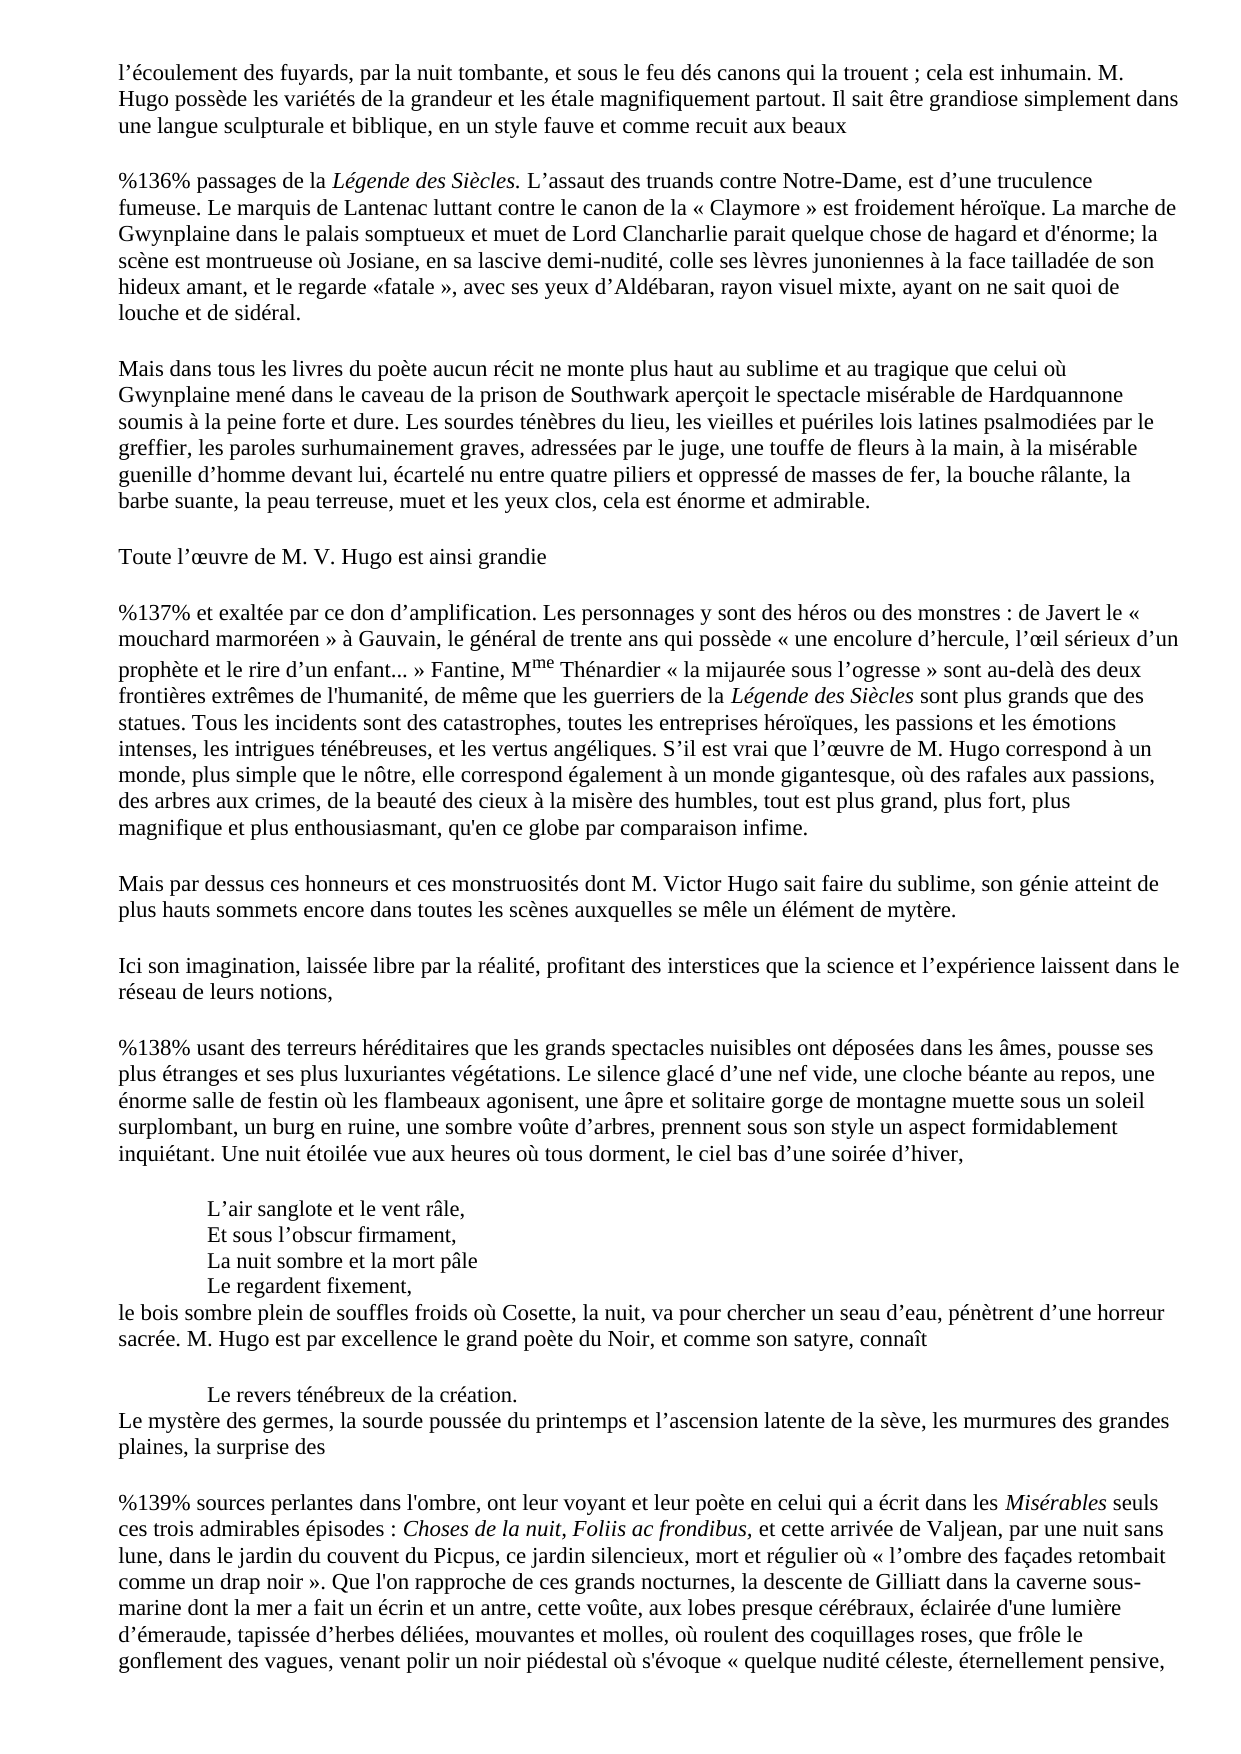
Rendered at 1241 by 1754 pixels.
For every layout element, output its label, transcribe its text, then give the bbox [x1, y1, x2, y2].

text Et sous l’obscur firmament, [207, 1221, 1181, 1247]
text %136% passages de la Légende des Siècles. L’assaut des truands contre Notre-Dame, est d’une truculence fumeuse. Le marquis de Lantenac luttant contre le canon de la « Claymore » est froidement héroïque. La marche de Gwynplaine dans le palais somptueux et muet de Lord Clancharlie parait quelque chose de hagard et d'énorme; la scène est montrueuse où Josiane, en sa lascive demi-nudité, colle ses lèvres junoniennes à la face tailladée de son hideux amant, et le regarde «fatale », avec ses yeux d’Aldébaran, rayon visuel mixte, ayant on ne sait quoi de louche et de sidéral. [118, 168, 1181, 326]
text Le mystère des germes, la sourde poussée du printemps et l’ascension latente de la sève, les murmures des grandes plaines, la surprise des [118, 1407, 1181, 1459]
text Le regardent fixement, [207, 1273, 1181, 1299]
text Mais dans tous les livres du poète aucun récit ne monte plus haut au sublime et au tragique que celui où Gwynplaine mené dans le caveau de la prison de Southwark aperçoit le spectacle misérable de Hardquannone soumis à la peine forte et dure. Les sourdes ténèbres du lieu, les vieilles et puériles lois latines psalmodiées par le greffier, les paroles surhumainement graves, adressées par le juge, une touffe de fleurs à la main, à la misérable guenille d’homme devant lui, écartelé nu entre quatre piliers et oppressé de masses de fer, la bouche râlante, la barbe suante, la peau terreuse, muet et les yeux clos, cela est énorme et admirable. [118, 355, 1181, 513]
text Mais par dessus ces honneurs et ces monstruosités dont M. Victor Hugo sait faire du sublime, son génie atteint de plus hauts sommets encore dans toutes les scènes auxquelles se mêle un élément de mytère. [118, 870, 1181, 922]
text L’air sanglote et le vent râle, [207, 1195, 1181, 1221]
text %139% sources perlantes dans l'ombre, ont leur voyant et leur poète en celui qui a écrit dans les Misérables seuls ces trois admirables épisodes : Choses de la nuit, Foliis ac frondibus, et cette arrivée de Valjean, par une nuit sans lune, dans le jardin du couvent du Picpus, ce jardin silencieux, mort et régulier où « l’ombre des façades retombait comme un drap noir ». Que l'on rapproche de ces grands nocturnes, la descente de Gilliatt dans la caverne sous-marine dont la mer a fait un écrin et un antre, cette voûte, aux lobes presque cérébraux, éclairée d'une lumière d’émeraude, tapissée d’herbes déliées, mouvantes et molles, où roulent des coquillages roses, que frôle le gonflement des vagues, venant polir un noir piédestal où s'évoque « quelque nudité céleste, éternellement pensive, [118, 1489, 1181, 1673]
text Le revers ténébreux de la création. [207, 1381, 1181, 1407]
text l’écoulement des fuyards, par la nuit tombante, et sous le feu dés canons qui la trouent ; cela est inhumain. M. Hugo possède les variétés de la grandeur et les étale magnifiquement partout. Il sait être grandiose simplement dans une langue sculpturale et biblique, en un style fauve et comme recuit aux beaux [118, 59, 1181, 138]
text Ici son imagination, laissée libre par la réalité, profitant des interstices que la science et l’expérience laissent dans le réseau de leurs notions, [118, 952, 1181, 1005]
text La nuit sombre et la mort pâle [207, 1247, 1181, 1273]
text %137% et exaltée par ce don d’amplification. Les personnages y sont des héros ou des monstres : de Javert le « mouchard marmoréen » à Gauvain, le général de trente ans qui possède « une encolure d’hercule, l’œil sérieux d’un prophète et le rire d’un enfant... » Fantine, Mme Thénardier « la mijaurée sous l’ogresse » sont au-delà des deux frontières extrêmes de l'humanité, de même que les guerriers de la Légende des Siècles sont plus grands que des statues. Tous les incidents sont des catastrophes, toutes les entreprises héroïques, les passions et les émotions intenses, les intrigues ténébreuses, et les vertus angéliques. S’il est vrai que l’œuvre de M. Hugo correspond à un monde, plus simple que le nôtre, elle correspond également à un monde gigantesque, où des rafales aux passions, des arbres aux crimes, de la beauté des cieux à la misère des humbles, tout est plus grand, plus fort, plus magnifique et plus enthousiasmant, qu'en ce globe par comparaison infime. [118, 599, 1181, 840]
text Toute l’œuvre de M. V. Hugo est ainsi grandie [118, 543, 1181, 569]
text le bois sombre plein de souffles froids où Cosette, la nuit, va pour chercher un seau d’eau, pénètrent d’une horreur sacrée. M. Hugo est par excellence le grand poète du Noir, et comme son satyre, connaît [118, 1299, 1181, 1351]
text %138% usant des terreurs héréditaires que les grands spectacles nuisibles ont déposées dans les âmes, pousse ses plus étranges et ses plus luxuriantes végétations. Le silence glacé d’une nef vide, une cloche béante au repos, une énorme salle de festin où les flambeaux agonisent, une âpre et solitaire gorge de montagne muette sous un soleil surplombant, un burg en ruine, une sombre voûte d’arbres, prennent sous son style un aspect formidablement inquiétant. Une nuit étoilée vue aux heures où tous dorment, le ciel bas d’une soirée d’hiver, [118, 1034, 1181, 1166]
